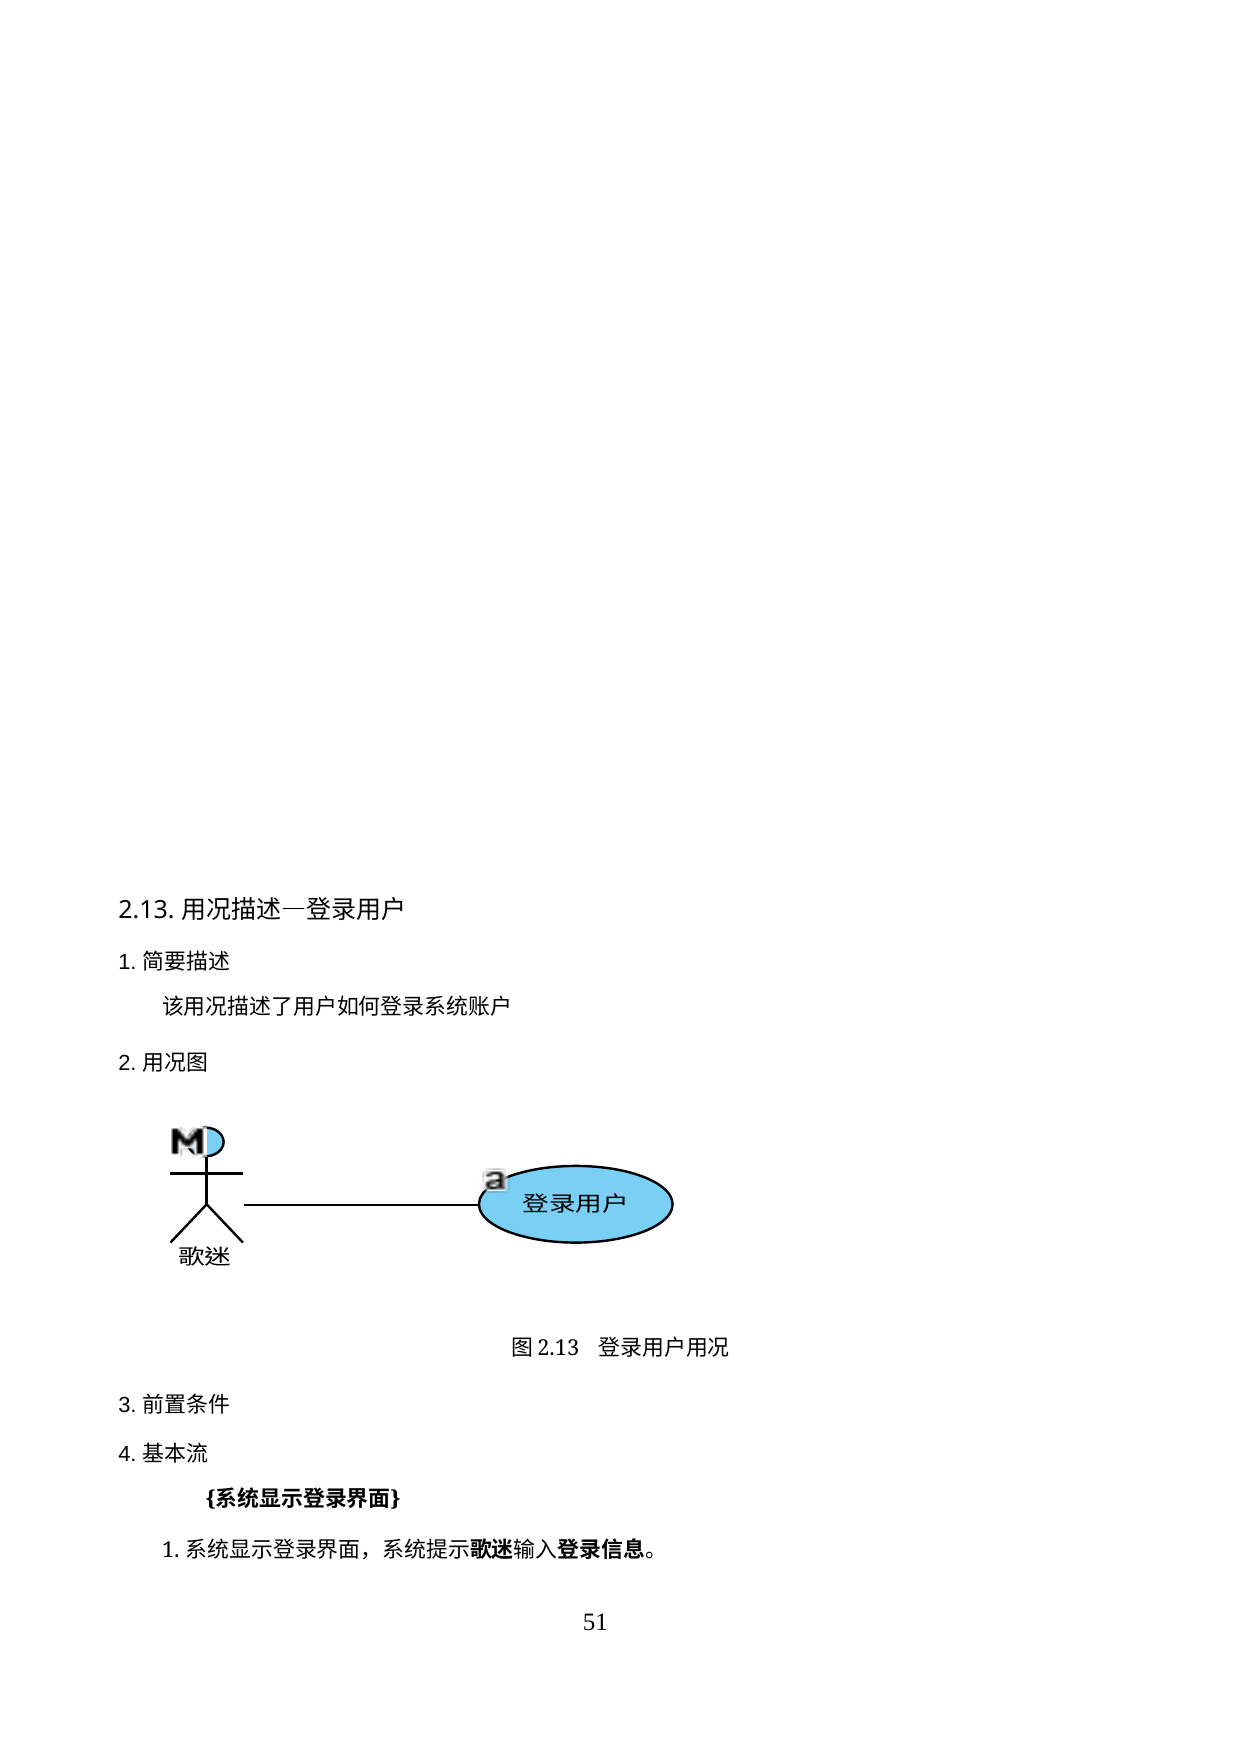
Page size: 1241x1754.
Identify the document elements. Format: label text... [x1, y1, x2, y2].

subtitle 用况图 [118, 1045, 1122, 1076]
text {系统显示登录界面} [118, 1481, 1122, 1512]
subtitle 用况描述—登录用户 [118, 889, 1122, 925]
text 图2.13 登录用户用况 [118, 1330, 1122, 1362]
subtitle 基本流 [118, 1436, 1122, 1468]
text 1. 系统显示登录界面，系统提示歌迷输入登录信息。 [118, 1532, 1122, 1563]
text 该用况描述了用户如何登录系统账户 [118, 989, 1122, 1020]
subtitle 简要描述 [118, 944, 1122, 976]
subtitle 前置条件 [118, 1387, 1122, 1418]
